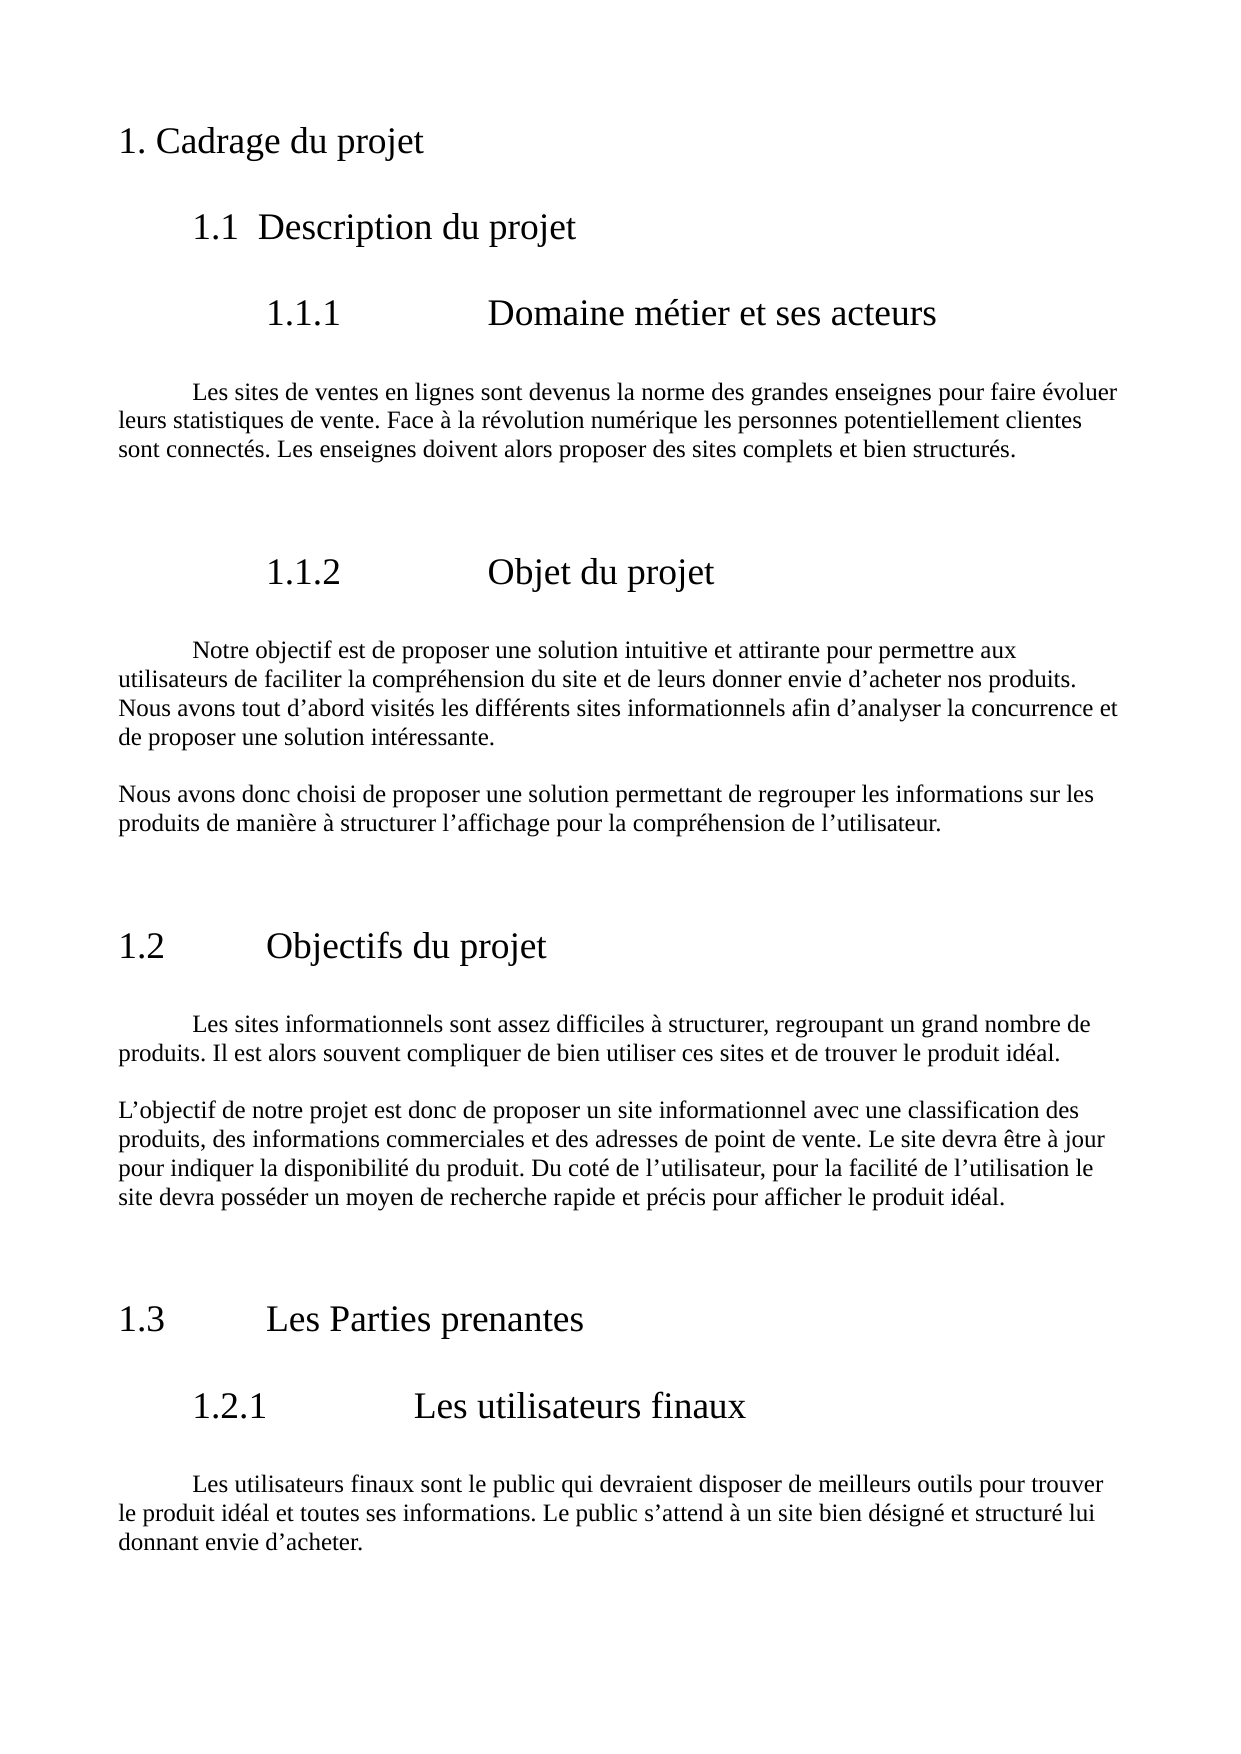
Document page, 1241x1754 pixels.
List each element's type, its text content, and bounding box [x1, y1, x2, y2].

text 1.2.1 Les utilisateurs finaux [118, 1383, 1122, 1426]
text Les sites informationnels sont assez difficiles à structurer, regroupant un grand nombre de produits. Il est alors souvent compliquer de bien utiliser ces sites et de trouver le produit idéal. [118, 1009, 1122, 1067]
text 1.1 Description du projet [118, 204, 1122, 247]
text L’objectif de notre projet est donc de proposer un site informationnel avec une classification des produits, des informations commerciales et des adresses de point de vente. Le site devra être à jour pour indiquer la disponibilité du produit. Du coté de l’utilisateur, pour la facilité de l’utilisation le site devra posséder un moyen de recherche rapide et précis pour afficher le produit idéal. [118, 1096, 1122, 1211]
text Les utilisateurs finaux sont le public qui devraient disposer de meilleurs outils pour trouver le produit idéal et toutes ses informations. Le public s’attend à un site bien désigné et structuré lui donnant envie d’acheter. [118, 1469, 1122, 1556]
text Nous avons tout d’abord visités les différents sites informationnels afin d’analyser la concurrence et de proposer une solution intéressante. [118, 693, 1122, 751]
text 1.1.2 Objet du projet [118, 549, 1122, 592]
text 1.3 Les Parties prenantes [118, 1297, 1122, 1340]
text 1.2 Objectifs du projet [118, 923, 1122, 966]
text Nous avons donc choisi de proposer une solution permettant de regrouper les informations sur les produits de manière à structurer l’affichage pour la compréhension de l’utilisateur. [118, 779, 1122, 837]
text Les sites de ventes en lignes sont devenus la norme des grandes enseignes pour faire évoluer leurs statistiques de vente. Face à la révolution numérique les personnes potentiellement clientes sont connectés. Les enseignes doivent alors proposer des sites complets et bien structurés. [118, 377, 1122, 463]
text 1. Cadrage du projet [118, 118, 1122, 161]
text 1.1.1 Domaine métier et ses acteurs [118, 291, 1122, 334]
text Notre objectif est de proposer une solution intuitive et attirante pour permettre aux utilisateurs de faciliter la compréhension du site et de leurs donner envie d’acheter nos produits. [118, 636, 1122, 693]
